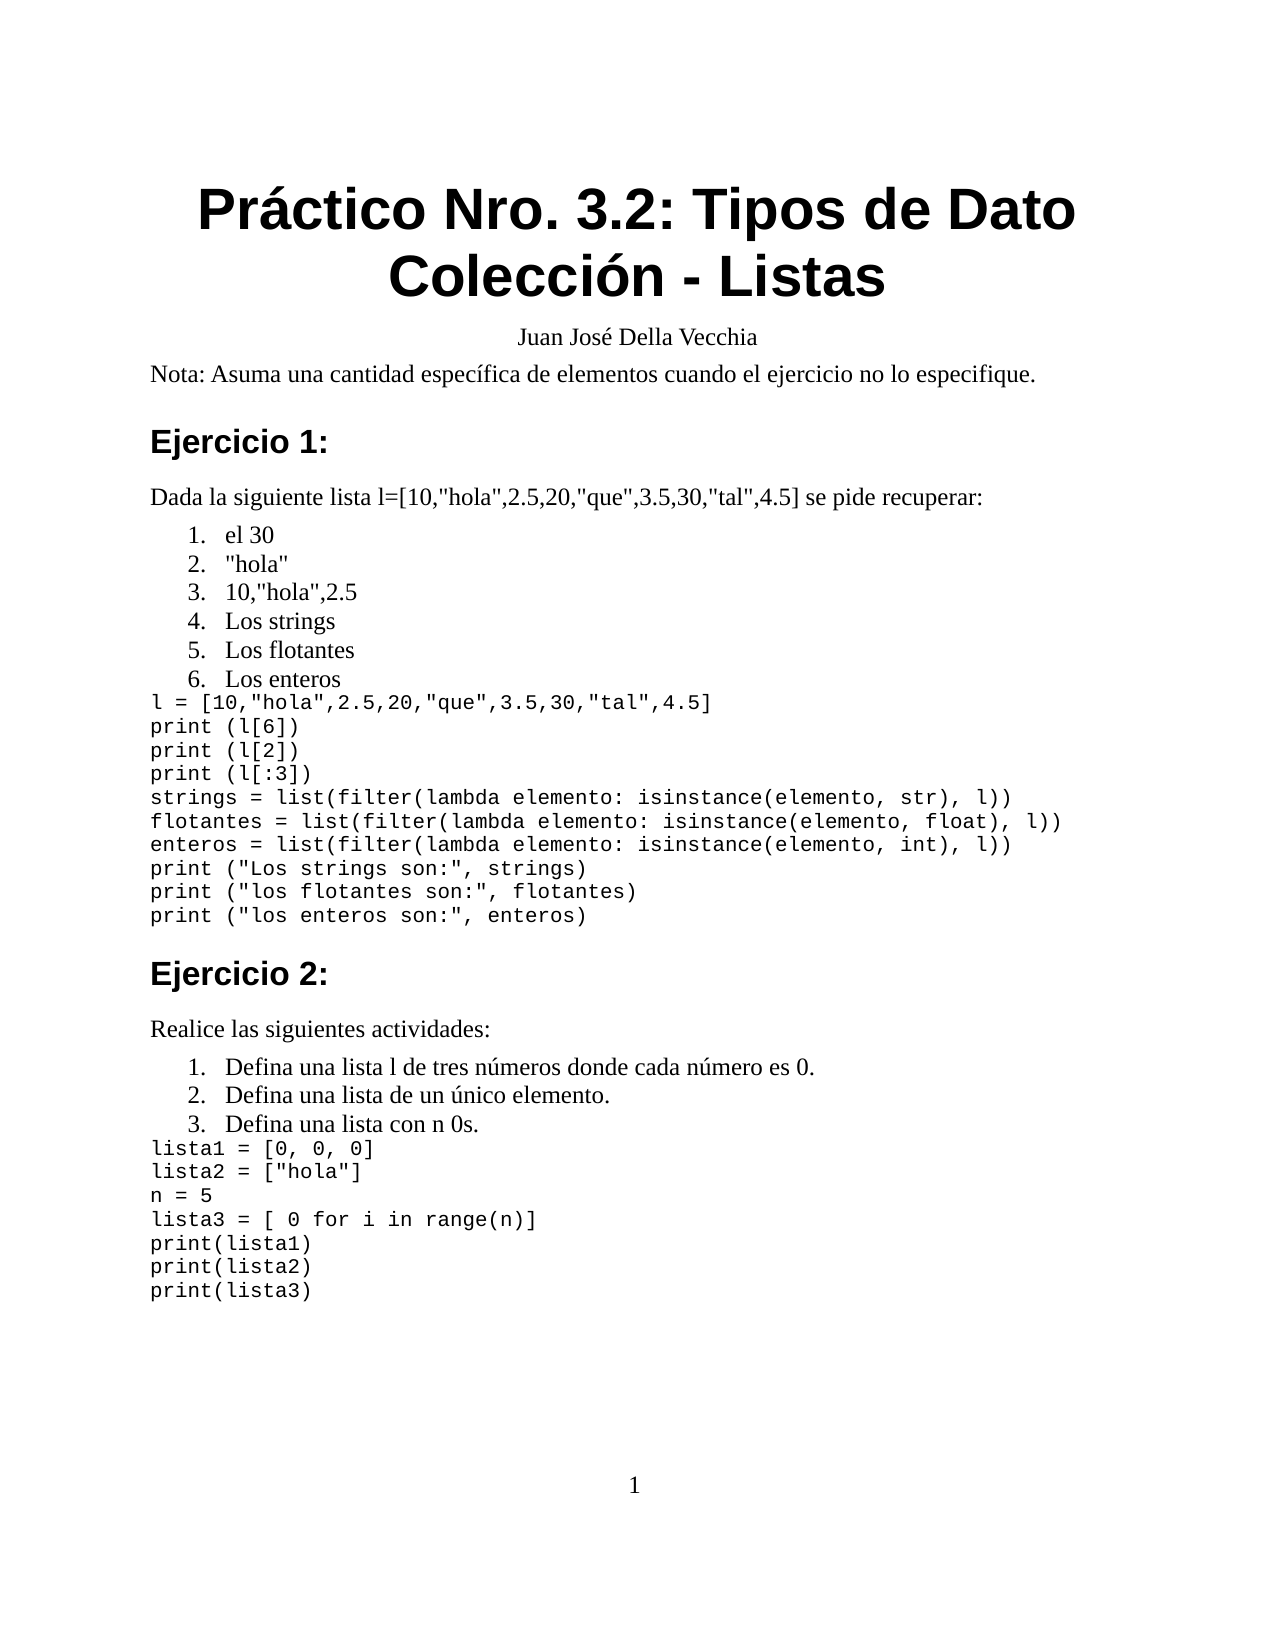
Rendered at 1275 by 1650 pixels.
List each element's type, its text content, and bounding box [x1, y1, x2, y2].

list Defina una lista l de tres números donde cada número es 0. [187, 1052, 1125, 1080]
text lista3 = [ 0 for i in range(n)] [150, 1209, 1125, 1232]
text Realice las siguientes actividades: [150, 1014, 1125, 1043]
text Juan José Della Vecchia [150, 322, 1125, 350]
text print(lista1) [150, 1232, 1125, 1256]
text print (l[6]) [150, 716, 1125, 740]
list el 30 [187, 520, 1125, 549]
text lista1 = [0, 0, 0] [150, 1138, 1125, 1162]
text print (l[:3]) [150, 763, 1125, 787]
list Los enteros [187, 664, 1125, 692]
list 10,"hola",2.5 [187, 577, 1125, 606]
text print(lista3) [150, 1280, 1125, 1303]
list Los flotantes [187, 635, 1125, 664]
list Defina una lista con n 0s. [187, 1109, 1125, 1138]
text Dada la siguiente lista l=[10,"hola",2.5,20,"que",3.5,30,"tal",4.5] se pide recuperar: [150, 482, 1125, 511]
text l = [10,"hola",2.5,20,"que",3.5,30,"tal",4.5] [150, 692, 1125, 716]
list "hola" [187, 549, 1125, 577]
text flotantes = list(filter(lambda elemento: isinstance(elemento, float), l)) [150, 811, 1125, 834]
text n = 5 [150, 1185, 1125, 1209]
text print(lista2) [150, 1256, 1125, 1280]
title Práctico Nro. 3.2: Tipos de Dato Colección - Listas [150, 175, 1125, 309]
text print (l[2]) [150, 740, 1125, 763]
text enteros = list(filter(lambda elemento: isinstance(elemento, int), l)) [150, 834, 1125, 858]
text print ("Los strings son:", strings) [150, 858, 1125, 882]
text print ("los enteros son:", enteros) [150, 905, 1125, 929]
subtitle Ejercicio 1: [150, 422, 1125, 461]
text lista2 = ["hola"] [150, 1162, 1125, 1185]
text Nota: Asuma una cantidad específica de elementos cuando el ejercicio no lo especifique. [150, 359, 1125, 388]
list Defina una lista de un único elemento. [187, 1080, 1125, 1109]
text strings = list(filter(lambda elemento: isinstance(elemento, str), l)) [150, 787, 1125, 811]
list Los strings [187, 606, 1125, 635]
subtitle Ejercicio 2: [150, 954, 1125, 992]
text print ("los flotantes son:", flotantes) [150, 882, 1125, 905]
